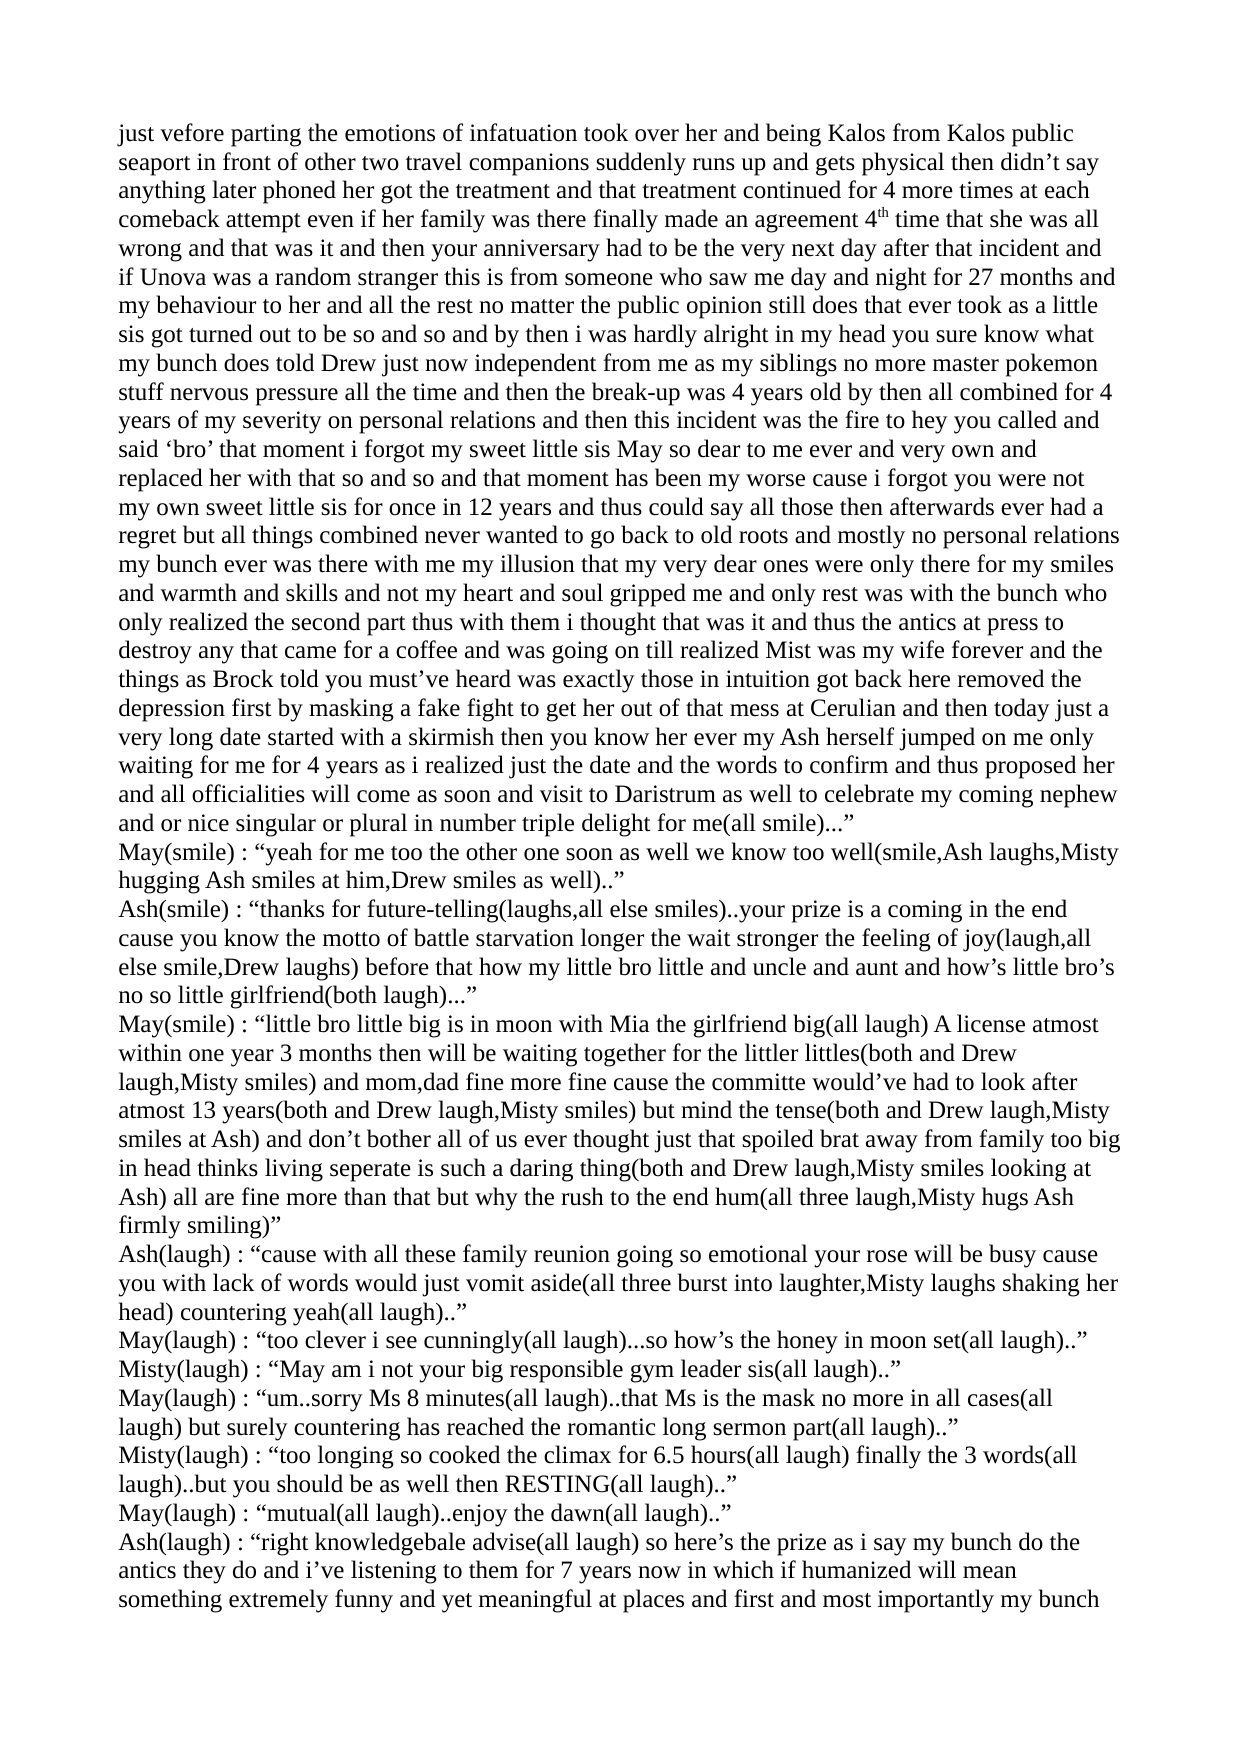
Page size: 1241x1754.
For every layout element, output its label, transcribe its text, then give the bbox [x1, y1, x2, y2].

text May(laugh) : “too clever i see cunningly(all laugh)...so how’s the honey in moon set(all laugh)..” [118, 1326, 1122, 1354]
text May(laugh) : “mutual(all laugh)..enjoy the dawn(all laugh)..” [118, 1498, 1122, 1527]
text Ash(laugh) : “right knowledgebale advise(all laugh) so here’s the prize as i say my bunch do the antics they do and i’ve listening to them for 7 years now in which if humanized will mean something extremely funny and yet meaningful at places and first and most importantly my bunch [118, 1527, 1122, 1613]
text May(laugh) : “um..sorry Ms 8 minutes(all laugh)..that Ms is the mask no more in all cases(all laugh) but surely countering has reached the romantic long sermon part(all laugh)..” [118, 1383, 1122, 1441]
text May(smile) : “yeah for me too the other one soon as well we know too well(smile,Ash laughs,Misty hugging Ash smiles at him,Drew smiles as well)..” [118, 837, 1122, 894]
text just vefore parting the emotions of infatuation took over her and being Kalos from Kalos public seaport in front of other two travel companions suddenly runs up and gets physical then didn’t say anything later phoned her got the treatment and that treatment continued for 4 more times at each comeback attempt even if her family was there finally made an agreement 4th time that she was all wrong and that was it and then your anniversary had to be the very next day after that incident and if Unova was a random stranger this is from someone who saw me day and night for 27 months and my behaviour to her and all the rest no matter the public opinion still does that ever took as a little sis got turned out to be so and so and by then i was hardly alright in my head you sure know what my bunch does told Drew just now independent from me as my siblings no more master pokemon stuff nervous pressure all the time and then the break-up was 4 years old by then all combined for 4 years of my severity on personal relations and then this incident was the fire to hey you called and said ‘bro’ that moment i forgot my sweet little sis May so dear to me ever and very own and replaced her with that so and so and that moment has been my worse cause i forgot you were not my own sweet little sis for once in 12 years and thus could say all those then afterwards ever had a regret but all things combined never wanted to go back to old roots and mostly no personal relations my bunch ever was there with me my illusion that my very dear ones were only there for my smiles and warmth and skills and not my heart and soul gripped me and only rest was with the bunch who only realized the second part thus with them i thought that was it and thus the antics at press to destroy any that came for a coffee and was going on till realized Mist was my wife forever and the things as Brock told you must’ve heard was exactly those in intuition got back here removed the depression first by masking a fake fight to get her out of that mess at Cerulian and then today just a very long date started with a skirmish then you know her ever my Ash herself jumped on me only waiting for me for 4 years as i realized just the date and the words to confirm and thus proposed her and all officialities will come as soon and visit to Daristrum as well to celebrate my coming nephew and or nice singular or plural in number triple delight for me(all smile)...” [118, 118, 1122, 837]
text Misty(laugh) : “May am i not your big responsible gym leader sis(all laugh)..” [118, 1354, 1122, 1383]
text Misty(laugh) : “too longing so cooked the climax for 6.5 hours(all laugh) finally the 3 words(all laugh)..but you should be as well then RESTING(all laugh)..” [118, 1441, 1122, 1498]
text Ash(laugh) : “cause with all these family reunion going so emotional your rose will be busy cause you with lack of words would just vomit aside(all three burst into laughter,Misty laughs shaking her head) countering yeah(all laugh)..” [118, 1239, 1122, 1326]
text Ash(smile) : “thanks for future-telling(laughs,all else smiles)..your prize is a coming in the end cause you know the motto of battle starvation longer the wait stronger the feeling of joy(laugh,all else smile,Drew laughs) before that how my little bro little and uncle and aunt and how’s little bro’s no so little girlfriend(both laugh)...” [118, 894, 1122, 1009]
text May(smile) : “little bro little big is in moon with Mia the girlfriend big(all laugh) A license atmost within one year 3 months then will be waiting together for the littler littles(both and Drew laugh,Misty smiles) and mom,dad fine more fine cause the committe would’ve had to look after atmost 13 years(both and Drew laugh,Misty smiles) but mind the tense(both and Drew laugh,Misty smiles at Ash) and don’t bother all of us ever thought just that spoiled brat away from family too big in head thinks living seperate is such a daring thing(both and Drew laugh,Misty smiles looking at Ash) all are fine more than that but why the rush to the end hum(all three laugh,Misty hugs Ash firmly smiling)” [118, 1009, 1122, 1239]
